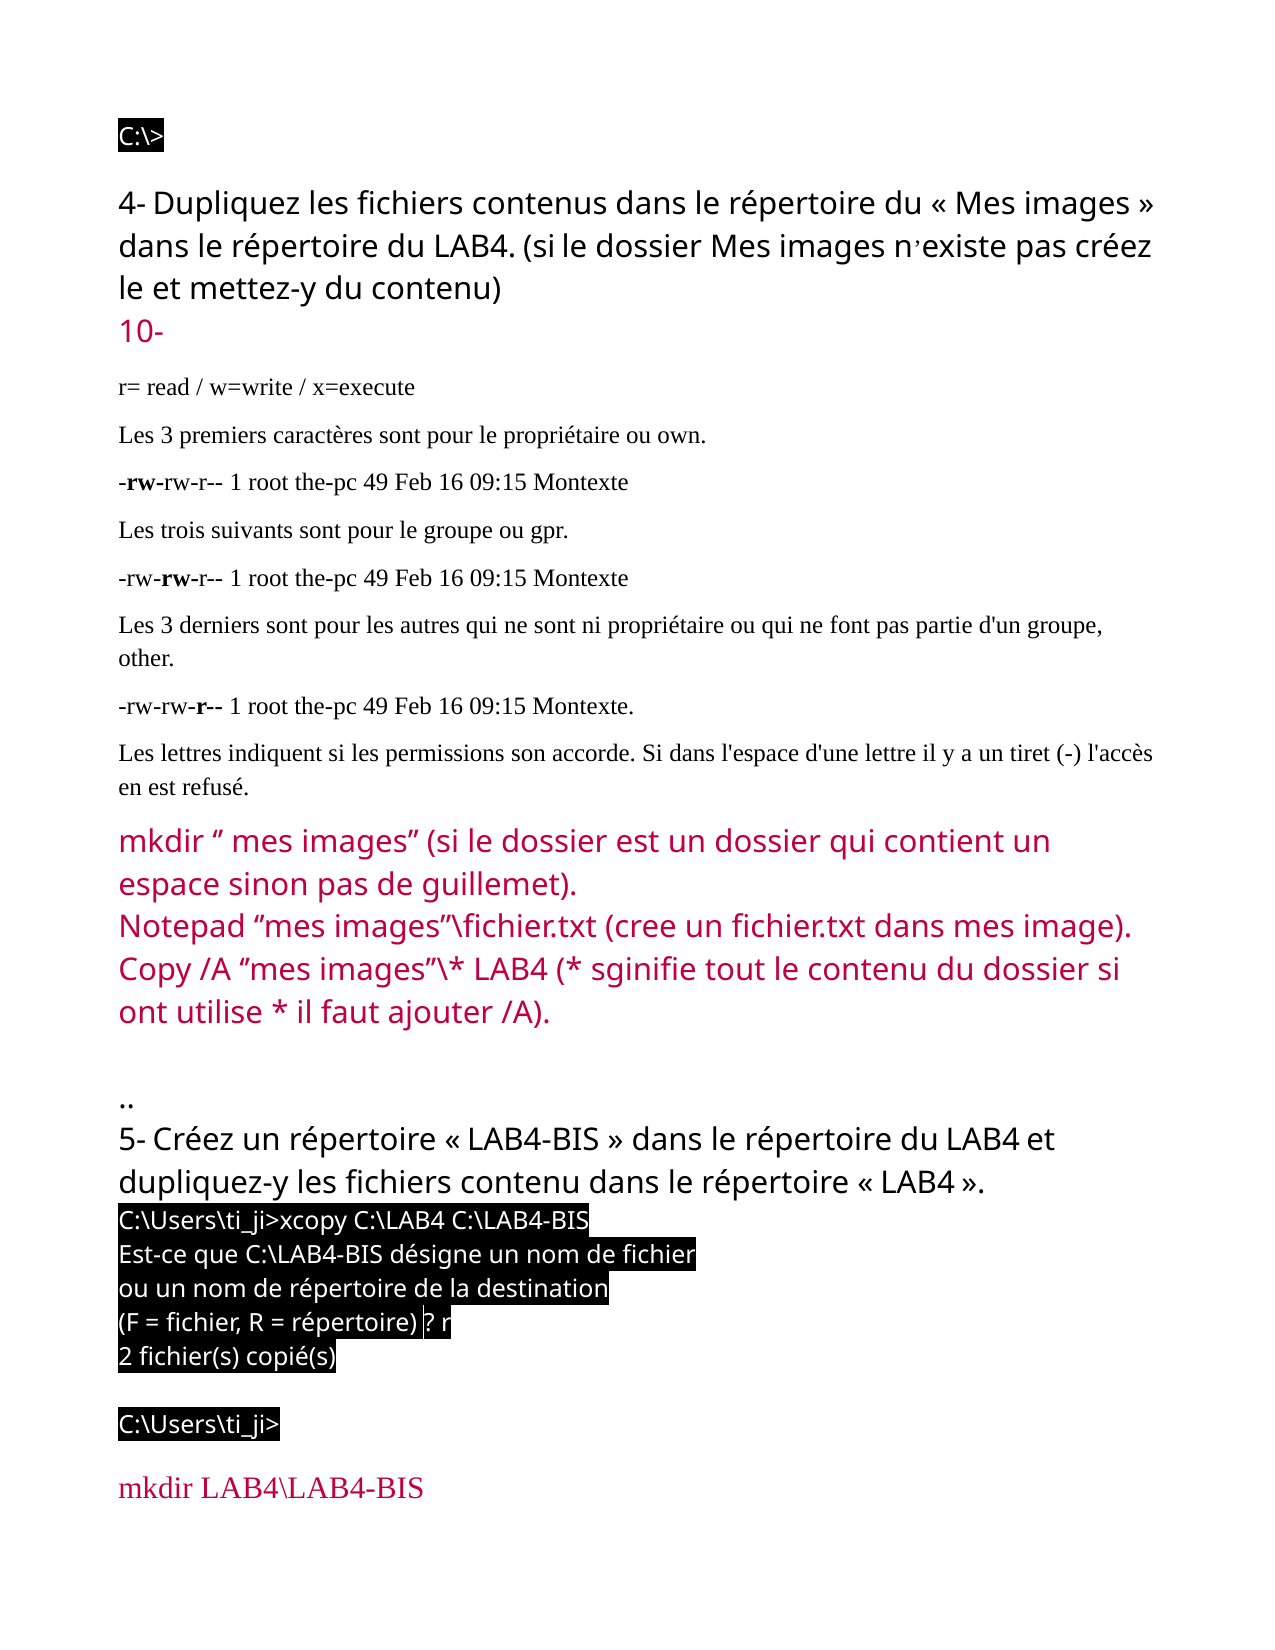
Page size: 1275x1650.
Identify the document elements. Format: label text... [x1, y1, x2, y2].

text .. 5- Créez un répertoire « LAB4-BIS » dans le répertoire du LAB4 et dupliquez-y les fichiers contenu dans le répertoire « LAB4 ». [118, 1075, 1157, 1203]
text Est-ce que C:\LAB4-BIS désigne un nom de fichier [118, 1237, 1157, 1271]
text 2 fichier(s) copié(s) [118, 1339, 1157, 1373]
text mkdir LAB4\LAB4-BIS [118, 1470, 1157, 1506]
text ou un nom de répertoire de la destination [118, 1271, 1157, 1305]
text r= read / w=write / x=execute [118, 372, 1157, 401]
text Copy /A ‘’mes images’’\* LAB4 (* sginifie tout le contenu du dossier si ont utilise * il faut ajouter /A). [118, 947, 1157, 1032]
text mkdir ‘’ mes images’’ (si le dossier est un dossier qui contient un espace sinon pas de guillemet). [118, 819, 1157, 904]
text 10- [118, 309, 1157, 351]
text Les lettres indiquent si les permissions son accorde. Si dans l'espace d'une lettre il y a un tiret (-) l'accès en est refusé. [118, 738, 1157, 800]
text C:\> [118, 118, 1157, 152]
text -rw-rw-r-- 1 root the-pc 49 Feb 16 09:15 Montexte. [118, 691, 1157, 720]
text C:\Users\ti_ji> [118, 1407, 1157, 1441]
text (F = fichier, R = répertoire) ? r [118, 1305, 1157, 1339]
text Les 3 premiers caractères sont pour le propriétaire ou own. [118, 420, 1157, 449]
text -rw-rw-r-- 1 root the-pc 49 Feb 16 09:15 Montexte [118, 563, 1157, 591]
text Notepad ‘’mes images’’\fichier.txt (cree un fichier.txt dans mes image). [118, 904, 1157, 947]
text 4- Dupliquez les fichiers contenus dans le répertoire du « Mes images » dans le répertoire du LAB4. (si le dossier Mes images n’existe pas créez le et mettez-y du contenu) [118, 152, 1157, 309]
text Les 3 derniers sont pour les autres qui ne sont ni propriétaire ou qui ne font pas partie d'un groupe, other. [118, 610, 1157, 672]
text -rw-rw-r-- 1 root the-pc 49 Feb 16 09:15 Montexte [118, 467, 1157, 496]
text Les trois suivants sont pour le groupe ou gpr. [118, 515, 1157, 544]
text C:\Users\ti_ji>xcopy C:\LAB4 C:\LAB4-BIS [118, 1203, 1157, 1237]
